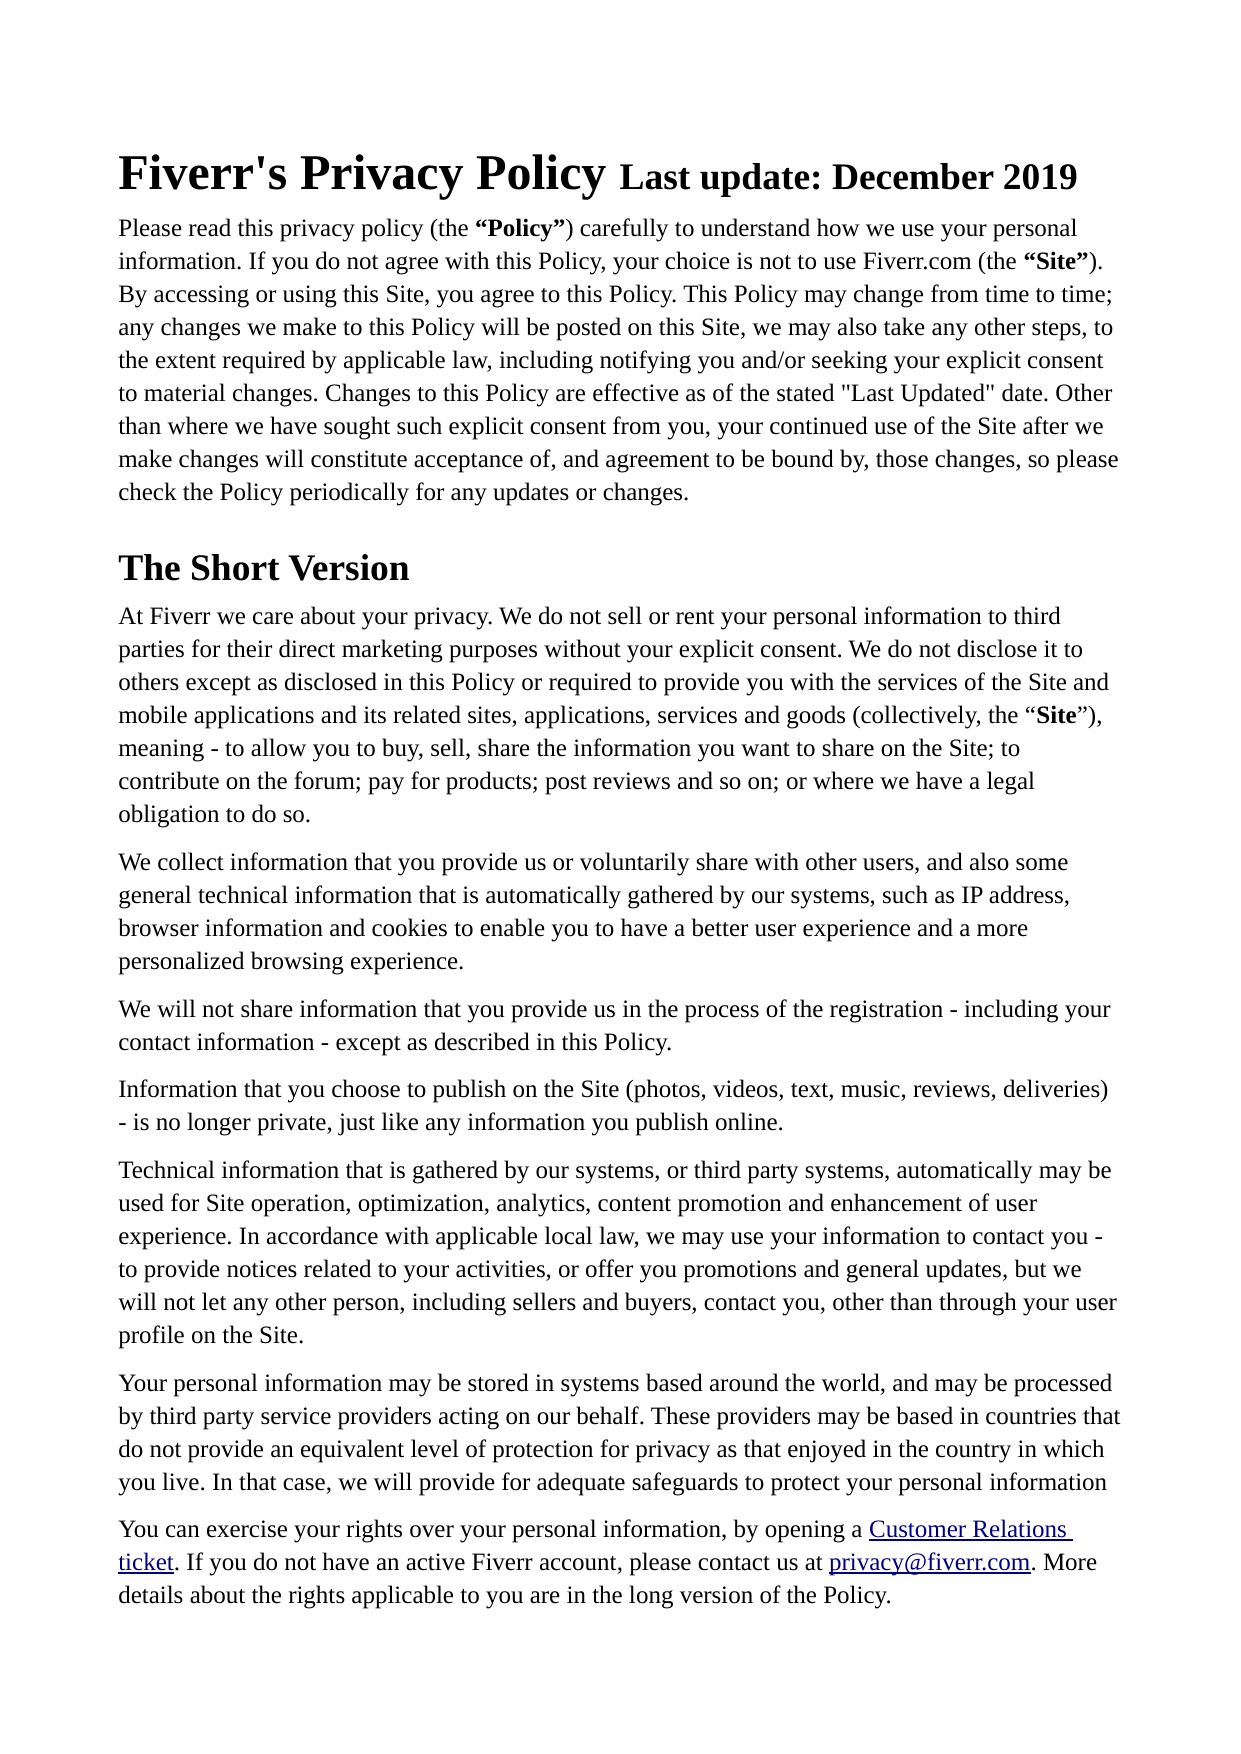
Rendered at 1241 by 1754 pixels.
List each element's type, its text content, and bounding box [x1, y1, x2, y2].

subtitle Fiverr's Privacy Policy Last update: December 2019 [118, 143, 1122, 201]
text You can exercise your rights over your personal information, by opening a Customer Relations ticket. If you do not have an active Fiverr account, please contact us at privacy@fiverr.com. More details about the rights applicable to you are in the long version of the Policy. [118, 1514, 1122, 1609]
subtitle The Short Version [118, 546, 1122, 589]
text Your personal information may be stored in systems based around the world, and may be processed by third party service providers acting on our behalf. These providers may be based in countries that do not provide an equivalent level of protection for privacy as that enjoyed in the country in which you live. In that case, we will provide for adequate safeguards to protect your personal information [118, 1368, 1122, 1496]
text Information that you choose to publish on the Site (photos, videos, text, music, reviews, deliveries) - is no longer private, just like any information you publish online. [118, 1074, 1122, 1136]
text At Fiverr we care about your privacy. We do not sell or rent your personal information to third parties for their direct marketing purposes without your explicit consent. We do not disclose it to others except as disclosed in this Policy or required to provide you with the services of the Site and mobile applications and its related sites, applications, services and goods (collectively, the “Site”), meaning - to allow you to buy, sell, share the information you want to share on the Site; to contribute on the forum; pay for products; post reviews and so on; or where we have a legal obligation to do so. [118, 601, 1122, 828]
text Please read this privacy policy (the “Policy”) carefully to understand how we use your personal information. If you do not agree with this Policy, your choice is not to use Fiverr.com (the “Site”). By accessing or using this Site, you agree to this Policy. This Policy may change from time to time; any changes we make to this Policy will be posted on this Site, we may also take any other steps, to the extent required by applicable law, including notifying you and/or seeking your explicit consent to material changes. Changes to this Policy are effective as of the stated "Last Updated" date. Other than where we have sought such explicit consent from you, your continued use of the Site after we make changes will constitute acceptance of, and agreement to be bound by, those changes, so please check the Policy periodically for any updates or changes. [118, 213, 1122, 506]
text Technical information that is gathered by our systems, or third party systems, automatically may be used for Site operation, optimization, analytics, content promotion and enhancement of user experience. In accordance with applicable local law, we may use your information to contact you - to provide notices related to your activities, or offer you promotions and general updates, but we will not let any other person, including sellers and buyers, contact you, other than through your user profile on the Site. [118, 1155, 1122, 1349]
text We will not share information that you provide us in the process of the registration - including your contact information - except as described in this Policy. [118, 994, 1122, 1056]
text We collect information that you provide us or voluntarily share with other users, and also some general technical information that is automatically gathered by our systems, such as IP address, browser information and cookies to enable you to have a better user experience and a more personalized browsing experience. [118, 847, 1122, 975]
